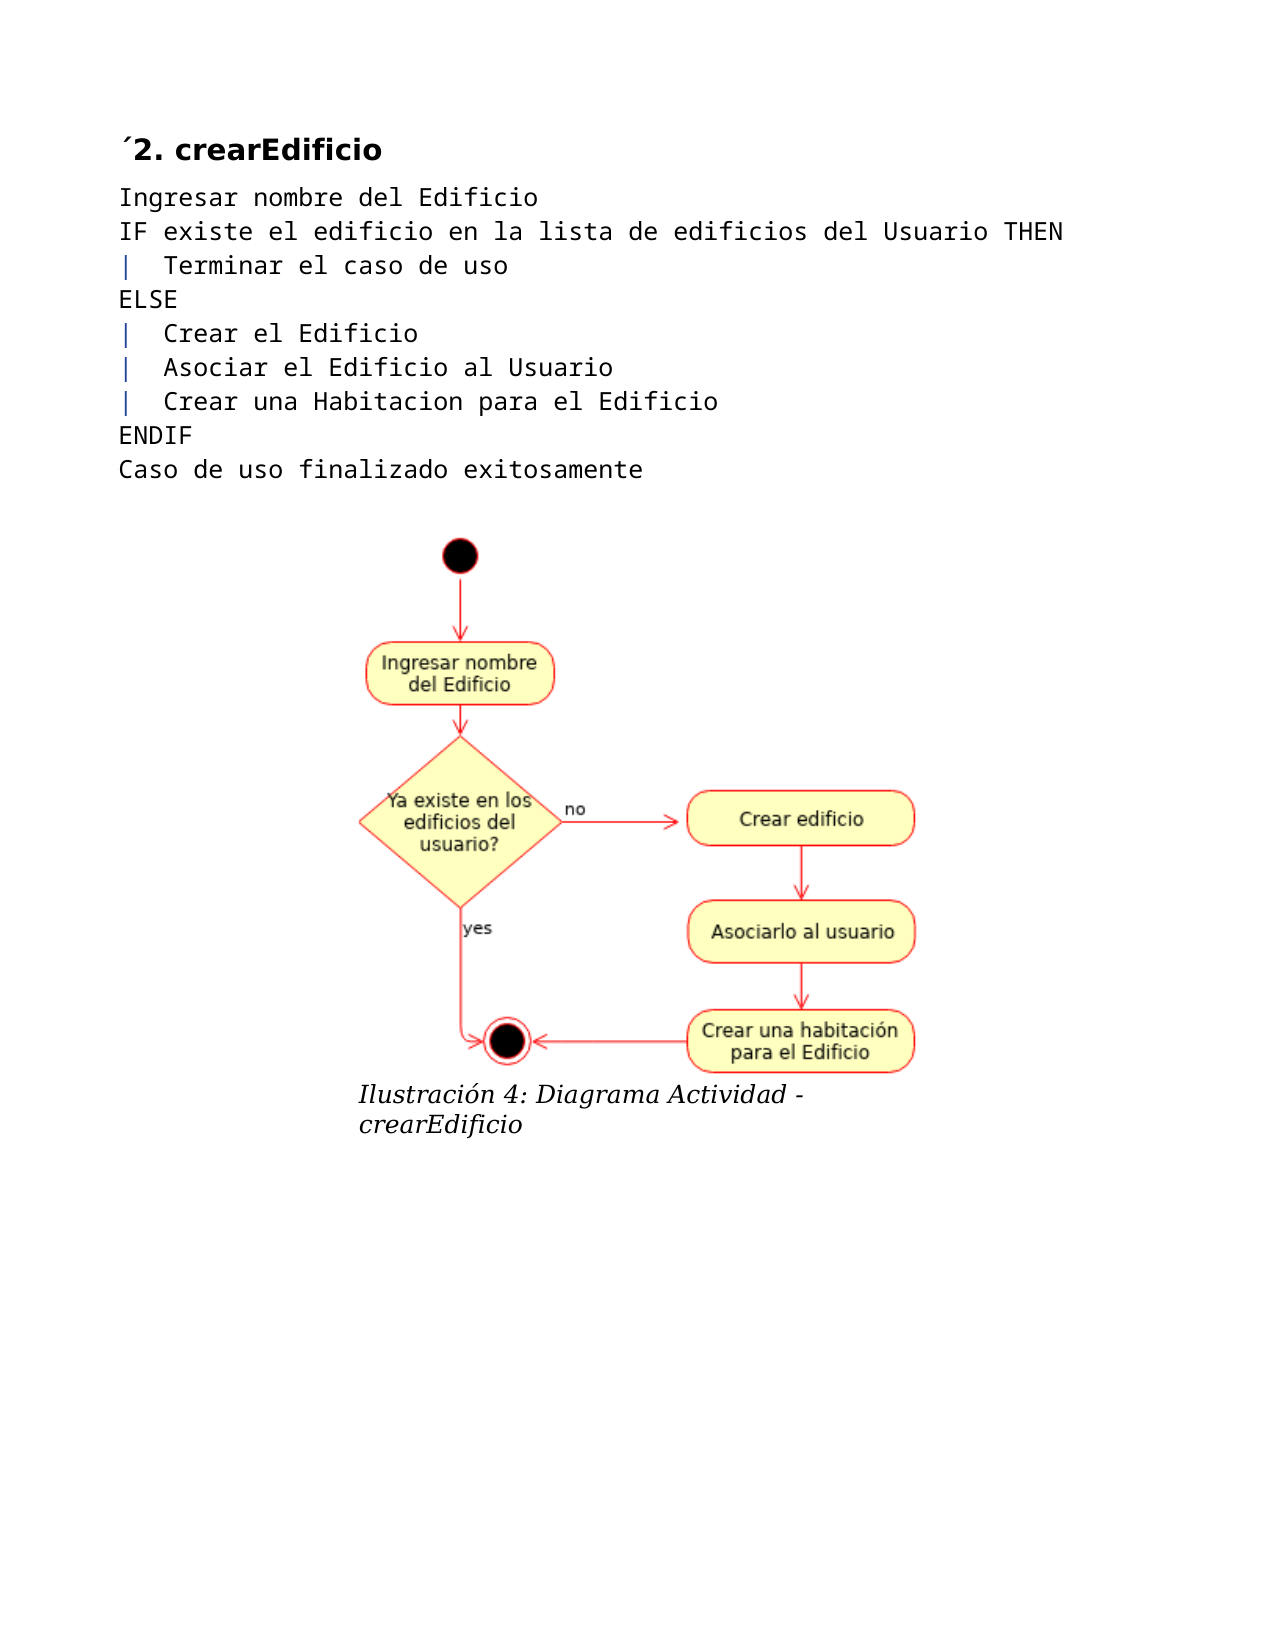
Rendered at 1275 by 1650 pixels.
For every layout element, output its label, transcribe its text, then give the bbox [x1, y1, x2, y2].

text ENDIF [118, 418, 1157, 452]
text | Crear una Habitacion para el Edificio [118, 384, 1157, 418]
text Caso de uso finalizado exitosamente [118, 452, 1157, 486]
subtitle ´2. crearEdificio [118, 133, 1157, 167]
text | Terminar el caso de uso [118, 247, 1157, 282]
text | Crear el Edificio [118, 316, 1157, 350]
text IF existe el edificio en la lista de edificios del Usuario THEN [118, 213, 1157, 247]
text | Asociar el Edificio al Usuario [118, 350, 1157, 384]
text ELSE [118, 282, 1157, 316]
picture [358, 532, 917, 1075]
text Ilustración 4: Diagrama Actividad - crearEdificio [359, 1075, 916, 1139]
text Ingresar nombre del Edificio [118, 179, 1157, 213]
